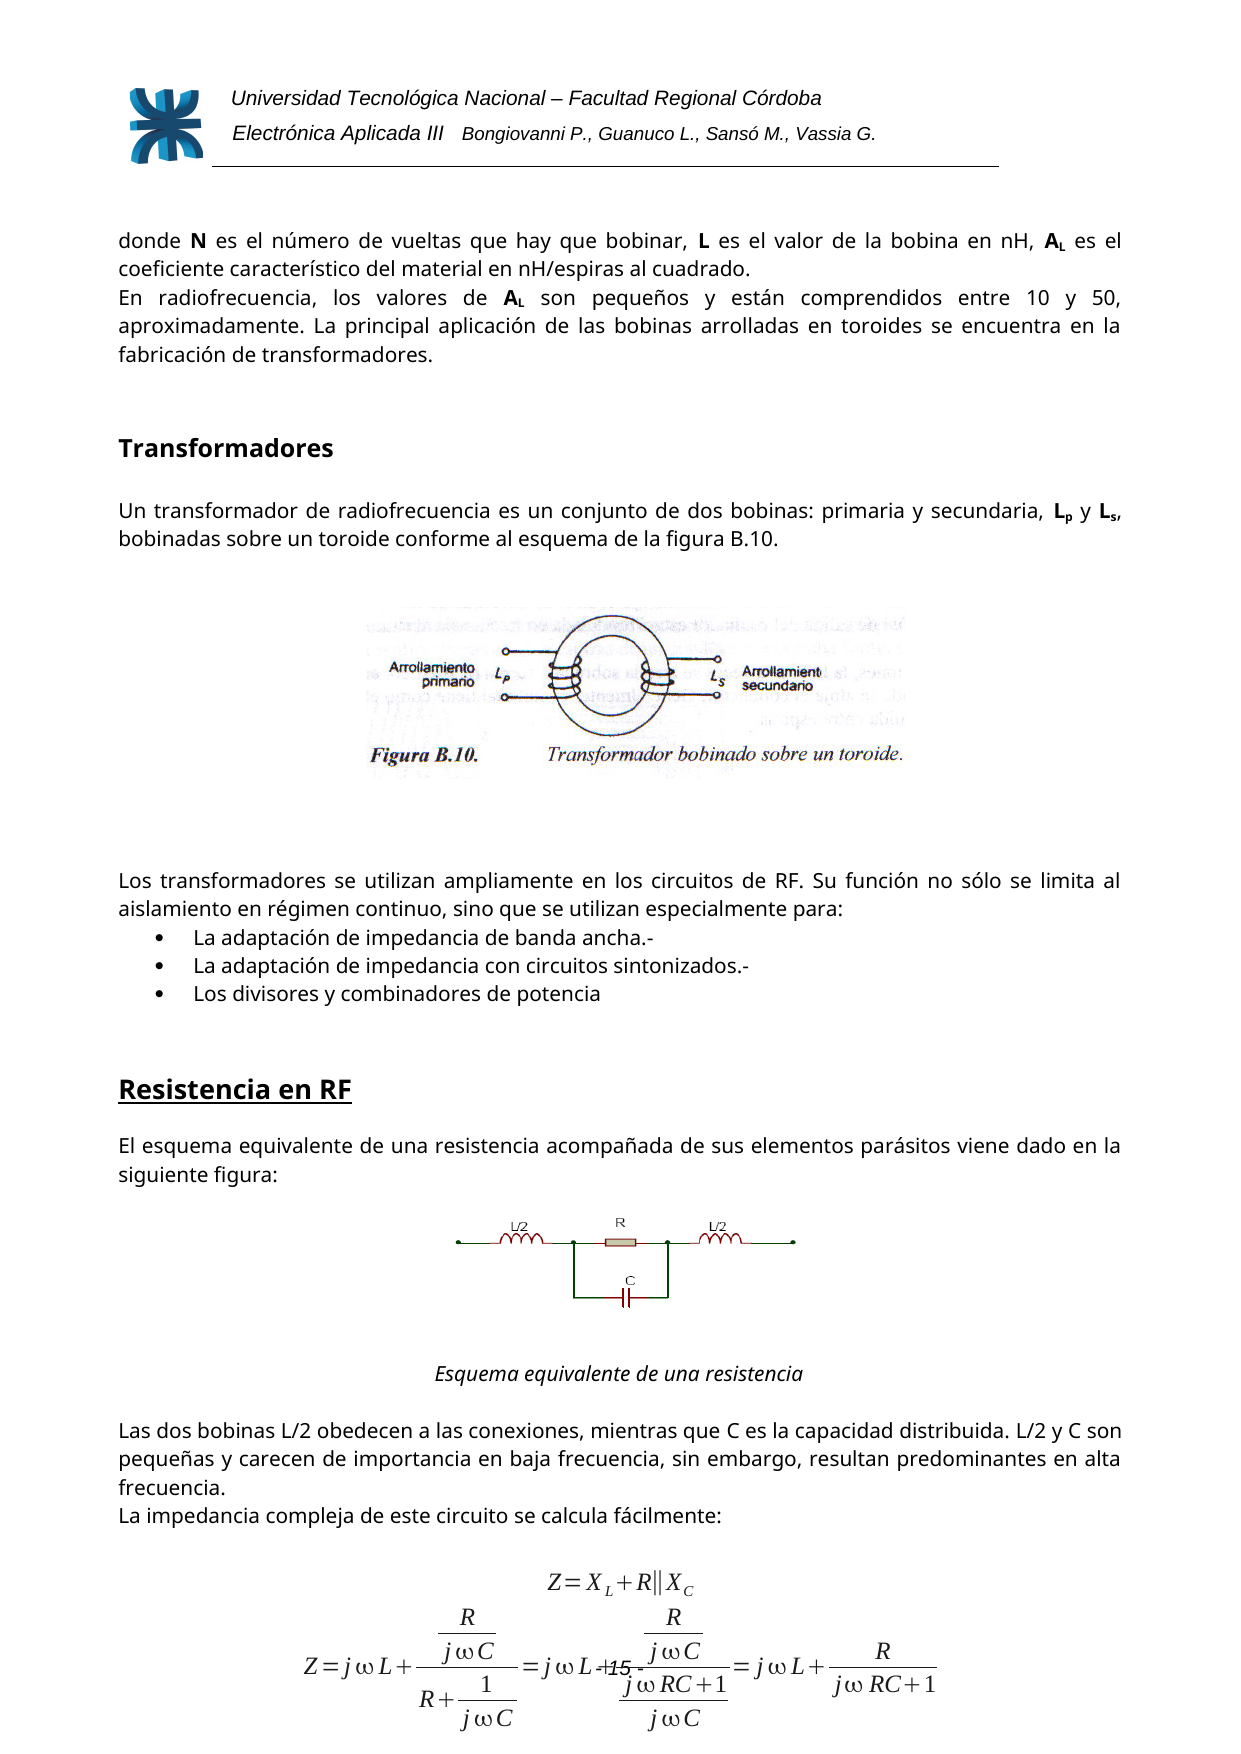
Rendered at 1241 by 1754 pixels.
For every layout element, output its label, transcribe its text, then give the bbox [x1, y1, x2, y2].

text Las dos bobinas L/2 obedecen a las conexiones, mientras que C es la capacidad distribuida. L/2 y C son pequeñas y carecen de importancia en baja frecuencia, sin embargo, resultan predominantes en alta frecuencia. [118, 1416, 1122, 1501]
text El esquema equivalente de una resistencia acompañada de sus elementos parásitos viene dado en la siguiente figura: [118, 1131, 1122, 1188]
list La adaptación de impedancia de banda ancha.- [156, 923, 1122, 951]
text Los transformadores se utilizan ampliamente en los circuitos de RF. Su función no sólo se limita al aislamiento en régimen continuo, sino que se utilizan especialmente para: [118, 866, 1122, 923]
picture [129, 88, 203, 164]
list Los divisores y combinadores de potencia [156, 979, 1122, 1008]
text La impedancia compleja de este circuito se calcula fácilmente: [118, 1501, 1122, 1529]
text Esquema equivalente de una resistencia [118, 1359, 1122, 1387]
text Transformadores [118, 431, 1122, 465]
text donde N es el número de vueltas que hay que bobinar, L es el valor de la bobina en nH, AL es el coeficiente característico del material en nH/espiras al cuadrado. [118, 226, 1122, 283]
picture [366, 607, 906, 779]
text Resistencia en RF [118, 1071, 1122, 1107]
text Un transformador de radiofrecuencia es un conjunto de dos bobinas: primaria y secundaria, Lp y Ls, bobinadas sobre un toroide conforme al esquema de la figura B.10. [118, 496, 1122, 553]
list La adaptación de impedancia con circuitos sintonizados.- [156, 951, 1122, 979]
text En radiofrecuencia, los valores de AL son pequeños y están comprendidos entre 10 y 50, aproximadamente. La principal aplicación de las bobinas arrolladas en toroides se encuentra en la fabricación de transformadores. [118, 283, 1122, 368]
